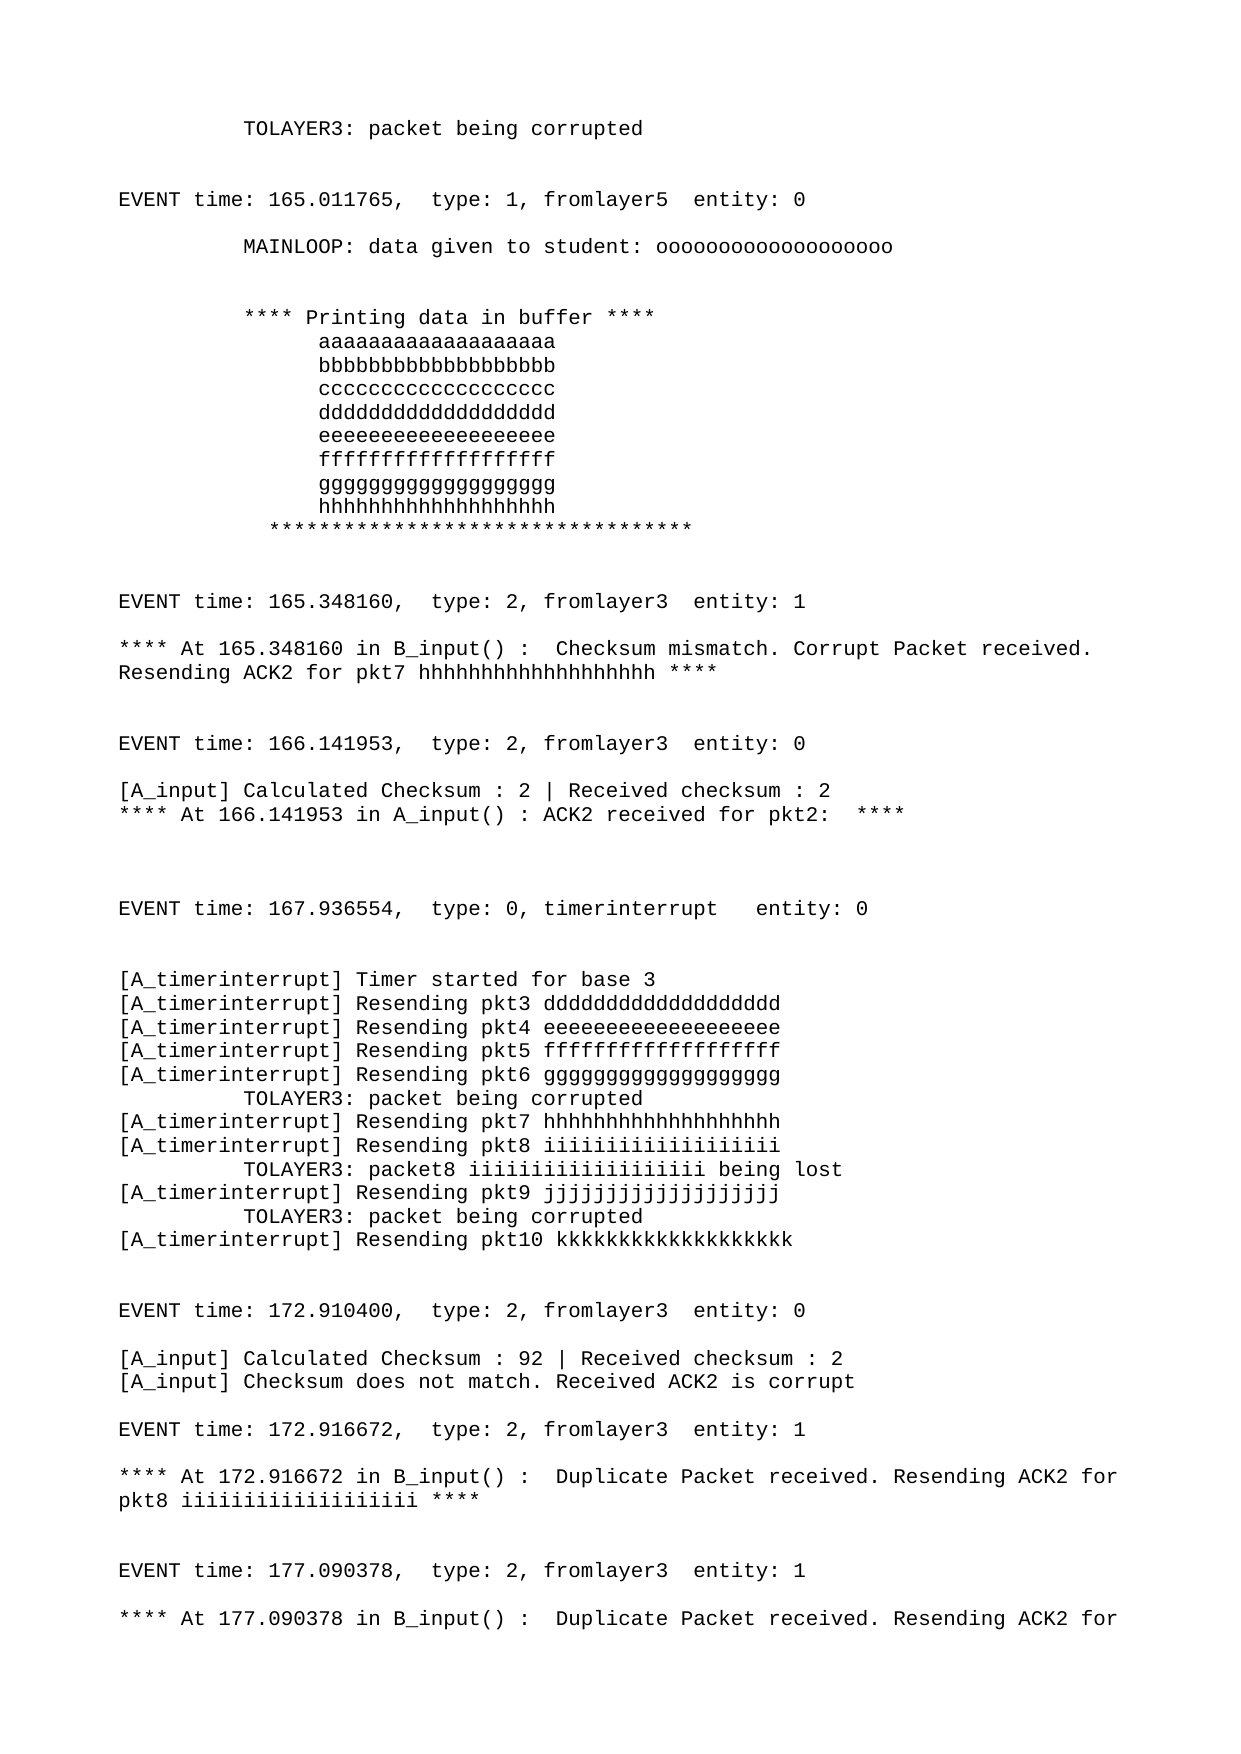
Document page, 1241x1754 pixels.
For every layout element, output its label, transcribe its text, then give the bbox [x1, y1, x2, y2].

text [A_input] Calculated Checksum : 2 | Received checksum : 2 [118, 780, 1122, 804]
text TOLAYER3: packet being corrupted [118, 118, 1122, 142]
text [A_timerinterrupt] Resending pkt8 iiiiiiiiiiiiiiiiiii [118, 1135, 1122, 1158]
text EVENT time: 167.936554, type: 0, timerinterrupt entity: 0 [118, 898, 1122, 922]
text **** At 177.090378 in B_input() : Duplicate Packet received. Resending ACK2 for [118, 1608, 1122, 1631]
text [A_input] Checksum does not match. Received ACK2 is corrupt [118, 1371, 1122, 1395]
text aaaaaaaaaaaaaaaaaaa [118, 331, 1122, 354]
text [A_timerinterrupt] Resending pkt9 jjjjjjjjjjjjjjjjjjj [118, 1182, 1122, 1206]
text EVENT time: 172.910400, type: 2, fromlayer3 entity: 0 [118, 1300, 1122, 1324]
text EVENT time: 177.090378, type: 2, fromlayer3 entity: 1 [118, 1561, 1122, 1584]
text ccccccccccccccccccc [118, 378, 1122, 402]
text **** At 165.348160 in B_input() : Checksum mismatch. Corrupt Packet received. Resending ACK2 for pkt7 hhhhhhhhhhhhhhhhhhh **** [118, 638, 1122, 686]
text [A_timerinterrupt] Resending pkt10 kkkkkkkkkkkkkkkkkkk [118, 1229, 1122, 1253]
text [A_timerinterrupt] Timer started for base 3 [118, 969, 1122, 993]
text **** At 166.141953 in A_input() : ACK2 received for pkt2: **** [118, 804, 1122, 827]
text EVENT time: 166.141953, type: 2, fromlayer3 entity: 0 [118, 733, 1122, 757]
text EVENT time: 165.348160, type: 2, fromlayer3 entity: 1 [118, 591, 1122, 615]
text [A_timerinterrupt] Resending pkt7 hhhhhhhhhhhhhhhhhhh [118, 1111, 1122, 1135]
text EVENT time: 165.011765, type: 1, fromlayer5 entity: 0 [118, 189, 1122, 213]
text hhhhhhhhhhhhhhhhhhh [118, 496, 1122, 520]
text EVENT time: 172.916672, type: 2, fromlayer3 entity: 1 [118, 1419, 1122, 1442]
text **** Printing data in buffer **** [118, 307, 1122, 331]
text bbbbbbbbbbbbbbbbbbb [118, 354, 1122, 378]
text **** At 172.916672 in B_input() : Duplicate Packet received. Resending ACK2 for pkt8 iiiiiiiiiiiiiiiiiii **** [118, 1466, 1122, 1513]
text TOLAYER3: packet being corrupted [118, 1206, 1122, 1229]
text ggggggggggggggggggg [118, 473, 1122, 496]
text [A_timerinterrupt] Resending pkt4 eeeeeeeeeeeeeeeeeee [118, 1017, 1122, 1040]
text ddddddddddddddddddd [118, 402, 1122, 426]
text MAINLOOP: data given to student: ooooooooooooooooooo [118, 236, 1122, 260]
text ********************************** [118, 520, 1122, 544]
text [A_timerinterrupt] Resending pkt5 fffffffffffffffffff [118, 1040, 1122, 1064]
text fffffffffffffffffff [118, 449, 1122, 473]
text eeeeeeeeeeeeeeeeeee [118, 426, 1122, 449]
text [A_timerinterrupt] Resending pkt3 ddddddddddddddddddd [118, 993, 1122, 1017]
text TOLAYER3: packet being corrupted [118, 1088, 1122, 1111]
text TOLAYER3: packet8 iiiiiiiiiiiiiiiiiii being lost [118, 1158, 1122, 1182]
text [A_timerinterrupt] Resending pkt6 ggggggggggggggggggg [118, 1064, 1122, 1088]
text [A_input] Calculated Checksum : 92 | Received checksum : 2 [118, 1348, 1122, 1371]
